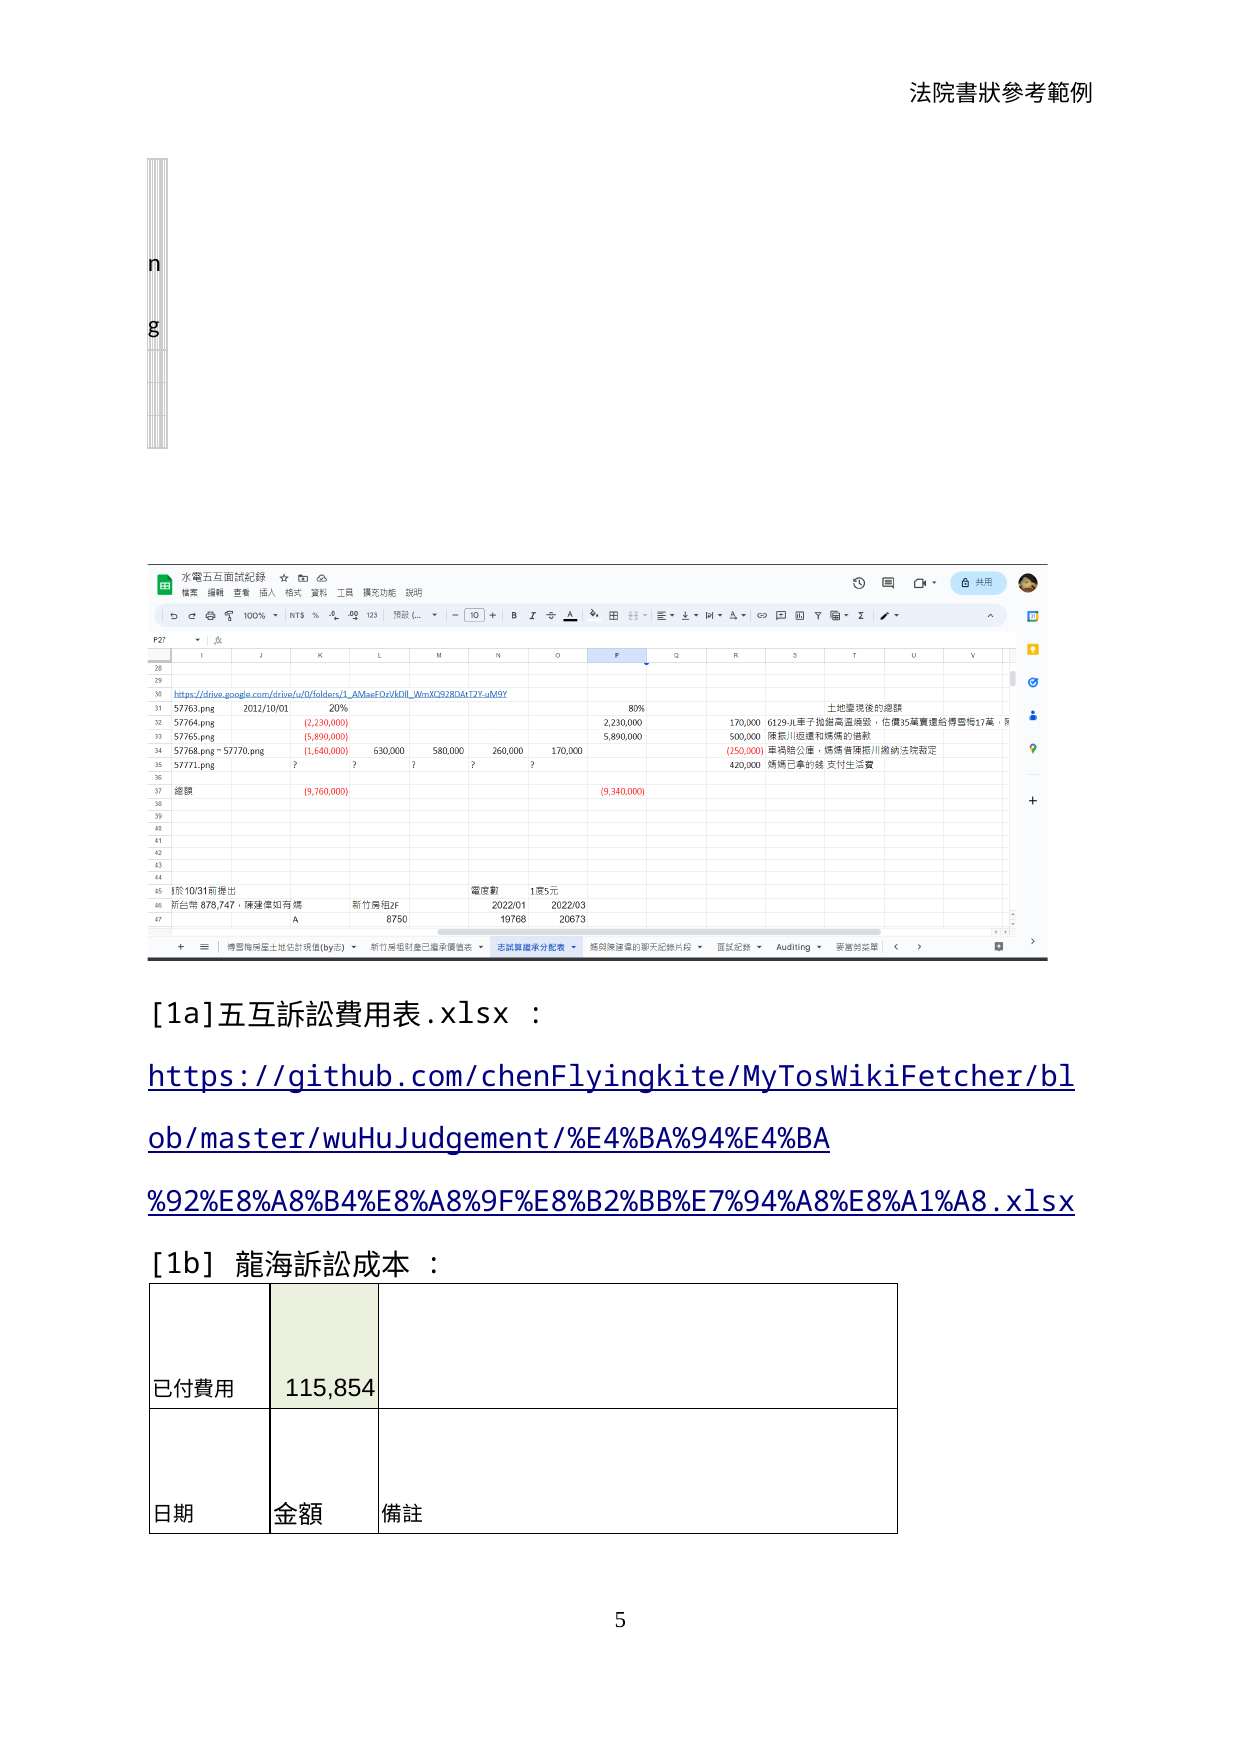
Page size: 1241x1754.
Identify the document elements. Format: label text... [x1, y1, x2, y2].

text [1a]五互訴訟費用表.xlsx : https://github.com/chenFlyingkite/MyTosWikiFetcher/blob/master/wuHuJudgement/%E4%BA%94%E4%BA%92%E8%A8%B4%E8%A8%9F%E8%B2%BB%E7%94%A8%E8%A1%A8.xlsx [148, 971, 1092, 1221]
table_header 已付費用 [150, 1284, 269, 1408]
table_cell 金額 [271, 1409, 378, 1533]
table_cell 備註 [379, 1409, 897, 1533]
text [1b] 龍海訴訟成本 : [148, 1221, 1092, 1283]
table_cell 日期 [150, 1409, 269, 1533]
table_header [379, 1284, 897, 1408]
table_header 115,854 [271, 1284, 378, 1408]
